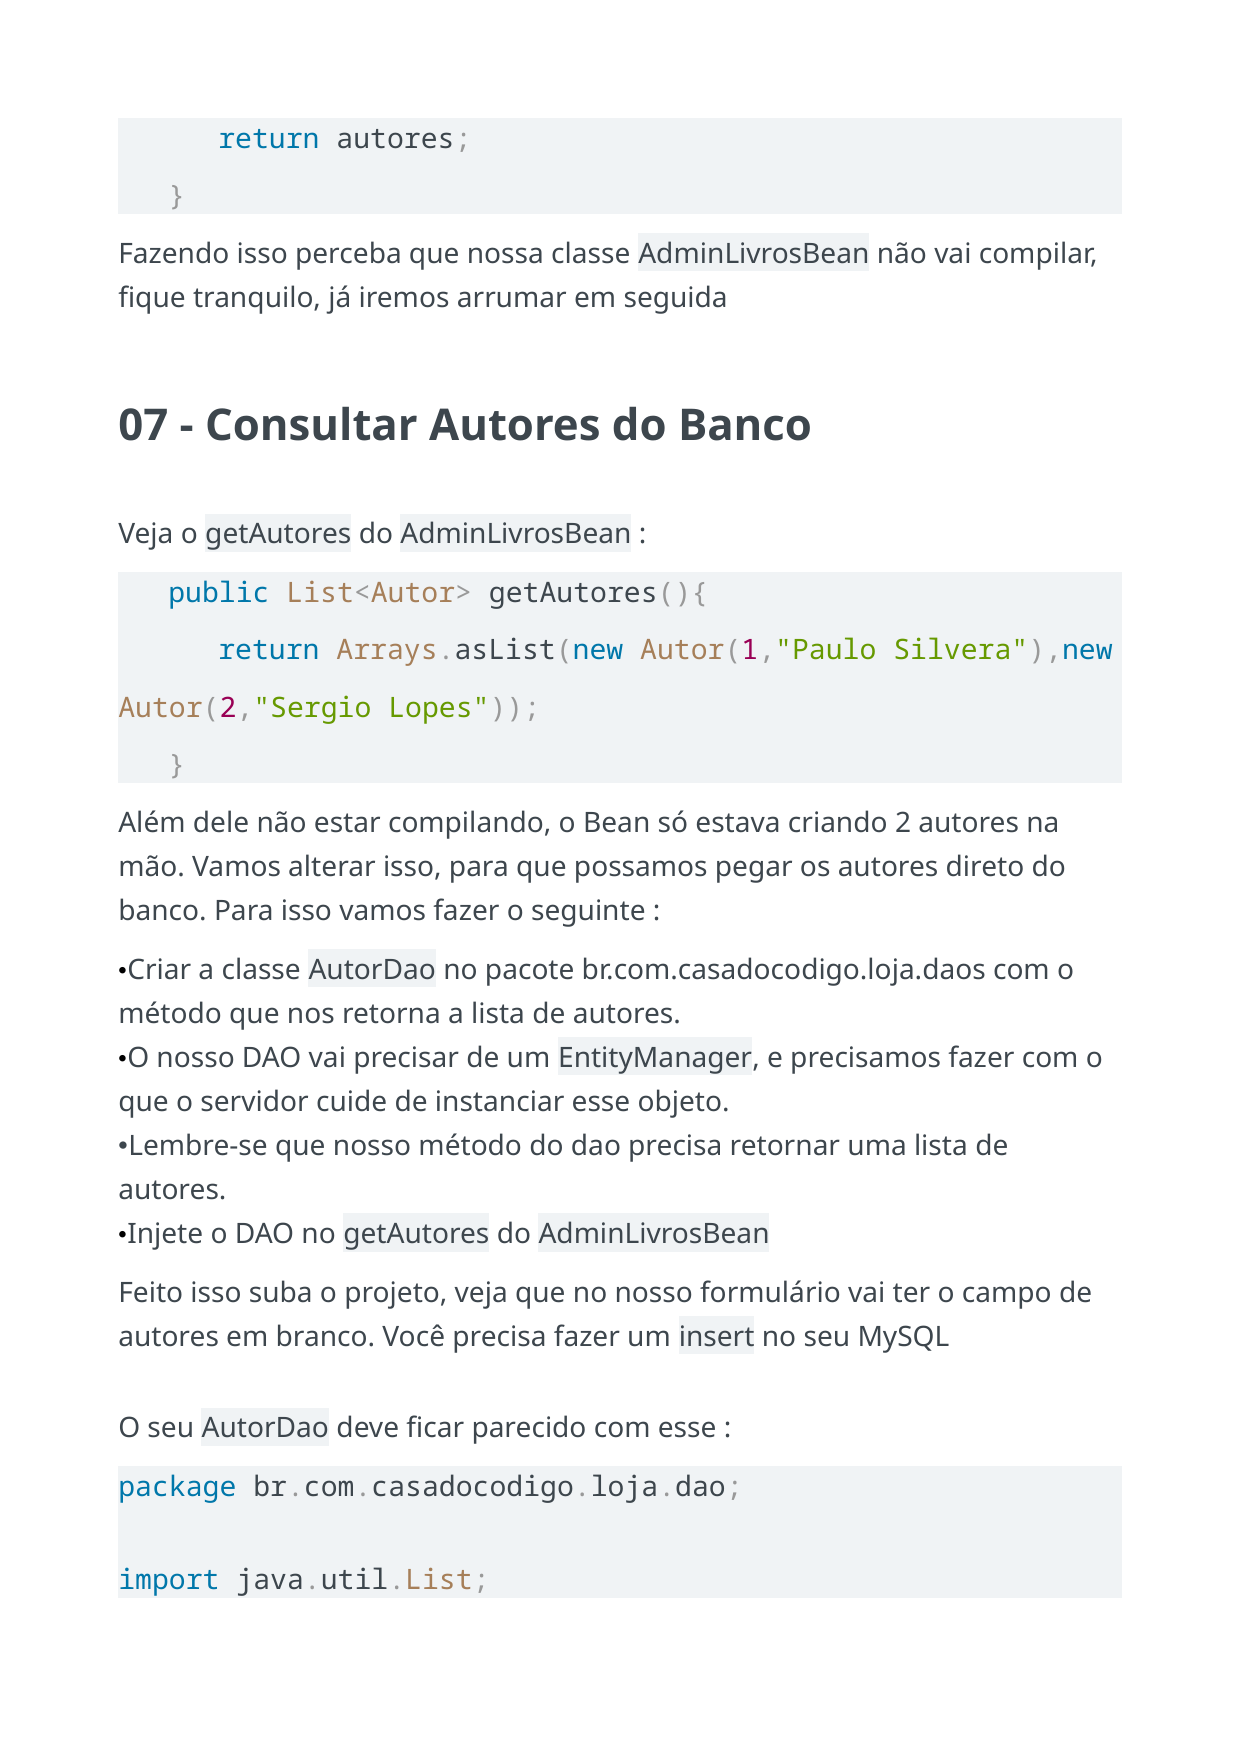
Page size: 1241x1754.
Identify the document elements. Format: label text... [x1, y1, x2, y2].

text public List<Autor> getAutores(){ [118, 572, 1122, 611]
text Além dele não estar compilando, o Bean só estava criando 2 autores na mão. Vamos alterar isso, para que possamos pegar os autores direto do banco. Para isso vamos fazer o seguinte : [118, 802, 1122, 929]
text } [118, 745, 1122, 783]
text O seu AutorDao deve ficar parecido com esse : [118, 1408, 1122, 1446]
text Fazendo isso perceba que nossa classe AdminLivrosBean não vai compilar, fique tranquilo, já iremos arrumar em seguida [118, 233, 1122, 316]
list Injete o DAO no getAutores do AdminLivrosBean [118, 1213, 1122, 1252]
text return autores; [118, 118, 1122, 156]
text Feito isso suba o projeto, veja que no nosso formulário vai ter o campo de autores em branco. Você precisa fazer um insert no seu MySQL [118, 1272, 1122, 1354]
text } [118, 176, 1122, 214]
text import java.util.List; [118, 1559, 1122, 1598]
subtitle 07 - Consultar Autores do Banco [118, 394, 1122, 453]
list Criar a classe AutorDao no pacote br.com.casadocodigo.loja.daos com o método que nos retorna a lista de autores. [118, 949, 1122, 1031]
text return Arrays.asList(new Autor(1,"Paulo Silvera"),new Autor(2,"Sergio Lopes")); [118, 630, 1122, 726]
text Veja o getAutores do AdminLivrosBean : [118, 513, 1122, 552]
text package br.com.casadocodigo.loja.dao; [118, 1466, 1122, 1505]
list Lembre-se que nosso método do dao precisa retornar uma lista de autores. [118, 1125, 1122, 1208]
list O nosso DAO vai precisar de um EntityManager, e precisamos fazer com o que o servidor cuide de instanciar esse objeto. [118, 1037, 1122, 1119]
